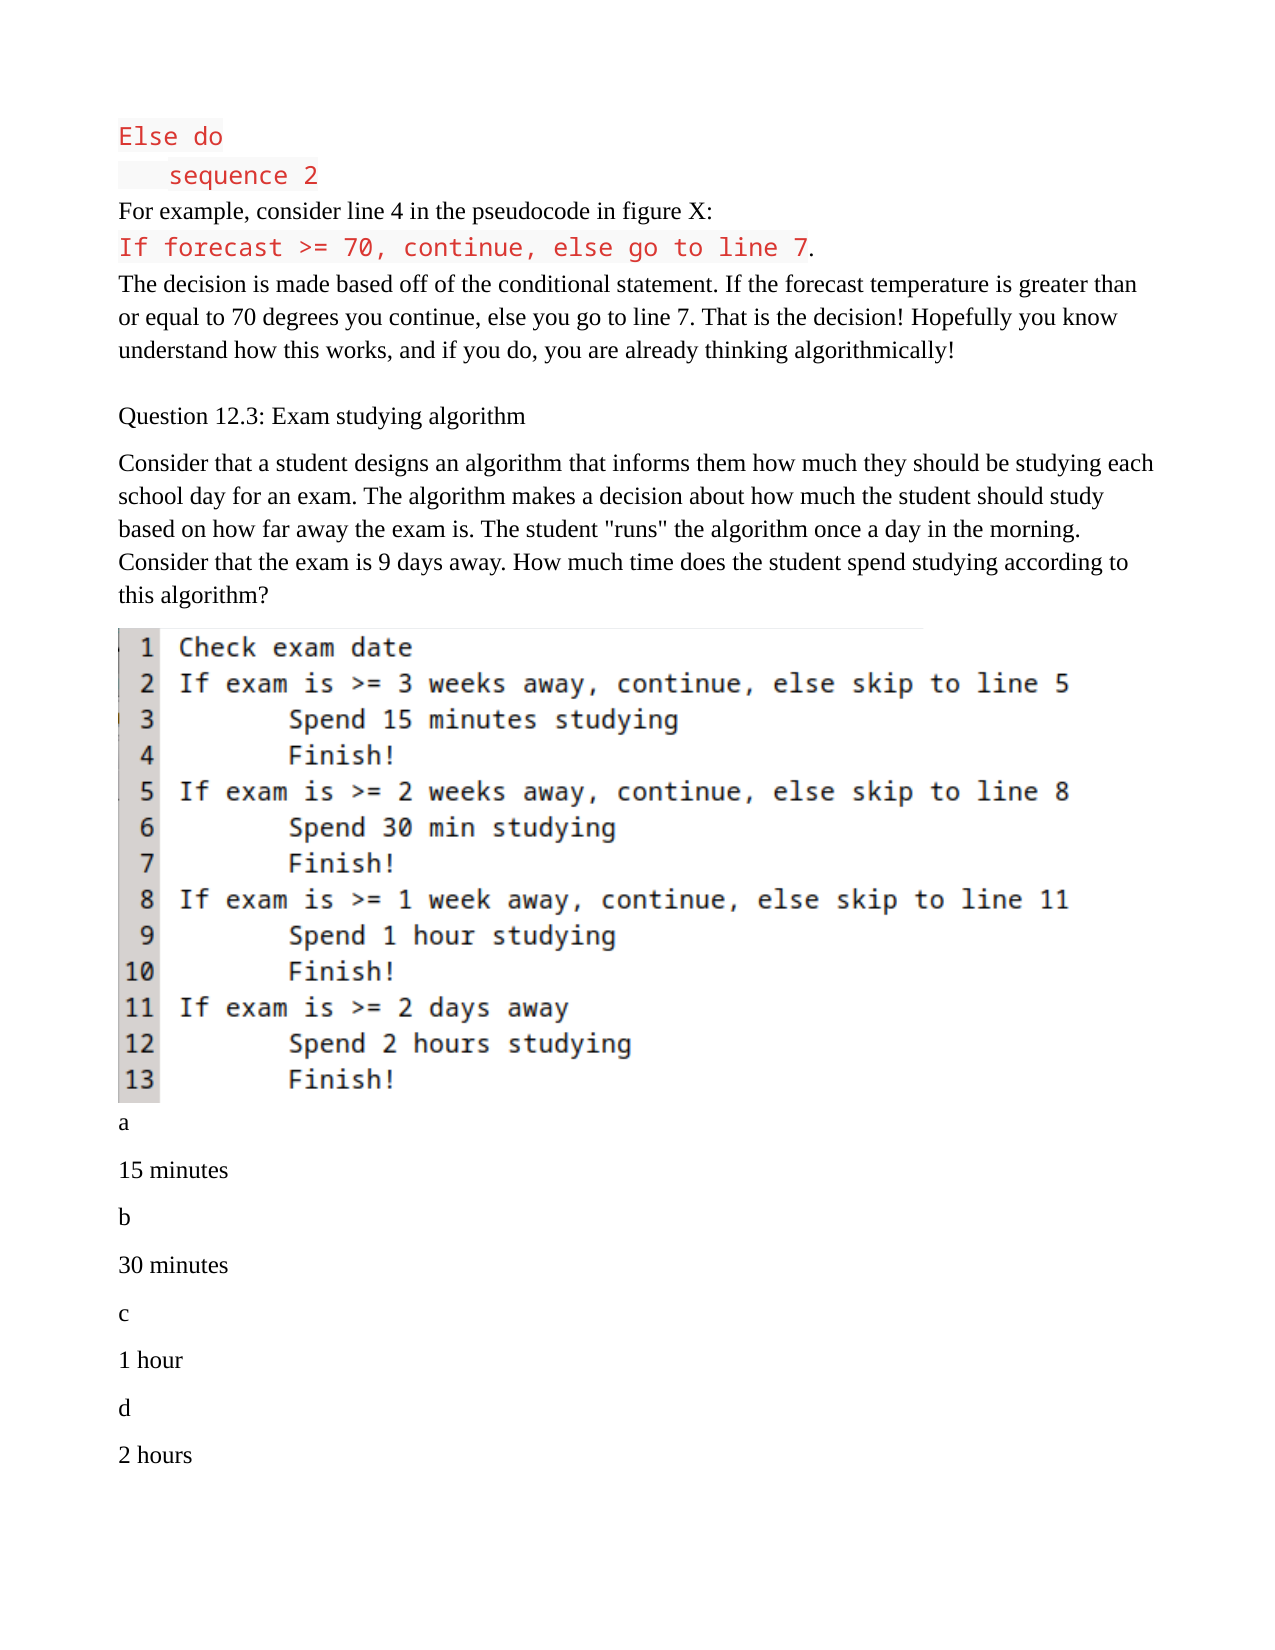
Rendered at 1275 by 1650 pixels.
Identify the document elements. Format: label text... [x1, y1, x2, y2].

text c [118, 1298, 1157, 1326]
text 2 hours [118, 1441, 1157, 1469]
text a [118, 1107, 1157, 1136]
text 15 minutes [118, 1155, 1157, 1184]
text d [118, 1393, 1157, 1422]
text The decision is made based off of the conditional statement. If the forecast temperature is greater than or equal to 70 degrees you continue, else you go to line 7. That is the decision! Hopefully you know understand how this works, and if you do, you are already thinking algorithmically! [118, 269, 1157, 363]
text 1 hour [118, 1345, 1157, 1374]
text For example, consider line 4 in the pseudocode in figure X: [118, 196, 1157, 225]
text b [118, 1202, 1157, 1231]
text Else do [118, 118, 1157, 152]
text If forecast >= 70, continue, else go to line 7. [118, 229, 1157, 263]
text 30 minutes [118, 1250, 1157, 1279]
text Consider that a student designs an algorithm that informs them how much they should be studying each school day for an exam. The algorithm makes a decision about how much the student should study based on how far away the exam is. The student "runs" the algorithm once a day in the morning. Consider that the exam is 9 days away. How much time does the student spend studying according to this algorithm? [118, 448, 1157, 609]
text sequence 2 [118, 157, 1157, 191]
text Question 12.3: Exam studying algorithm [118, 401, 1157, 429]
picture [118, 628, 1141, 1103]
